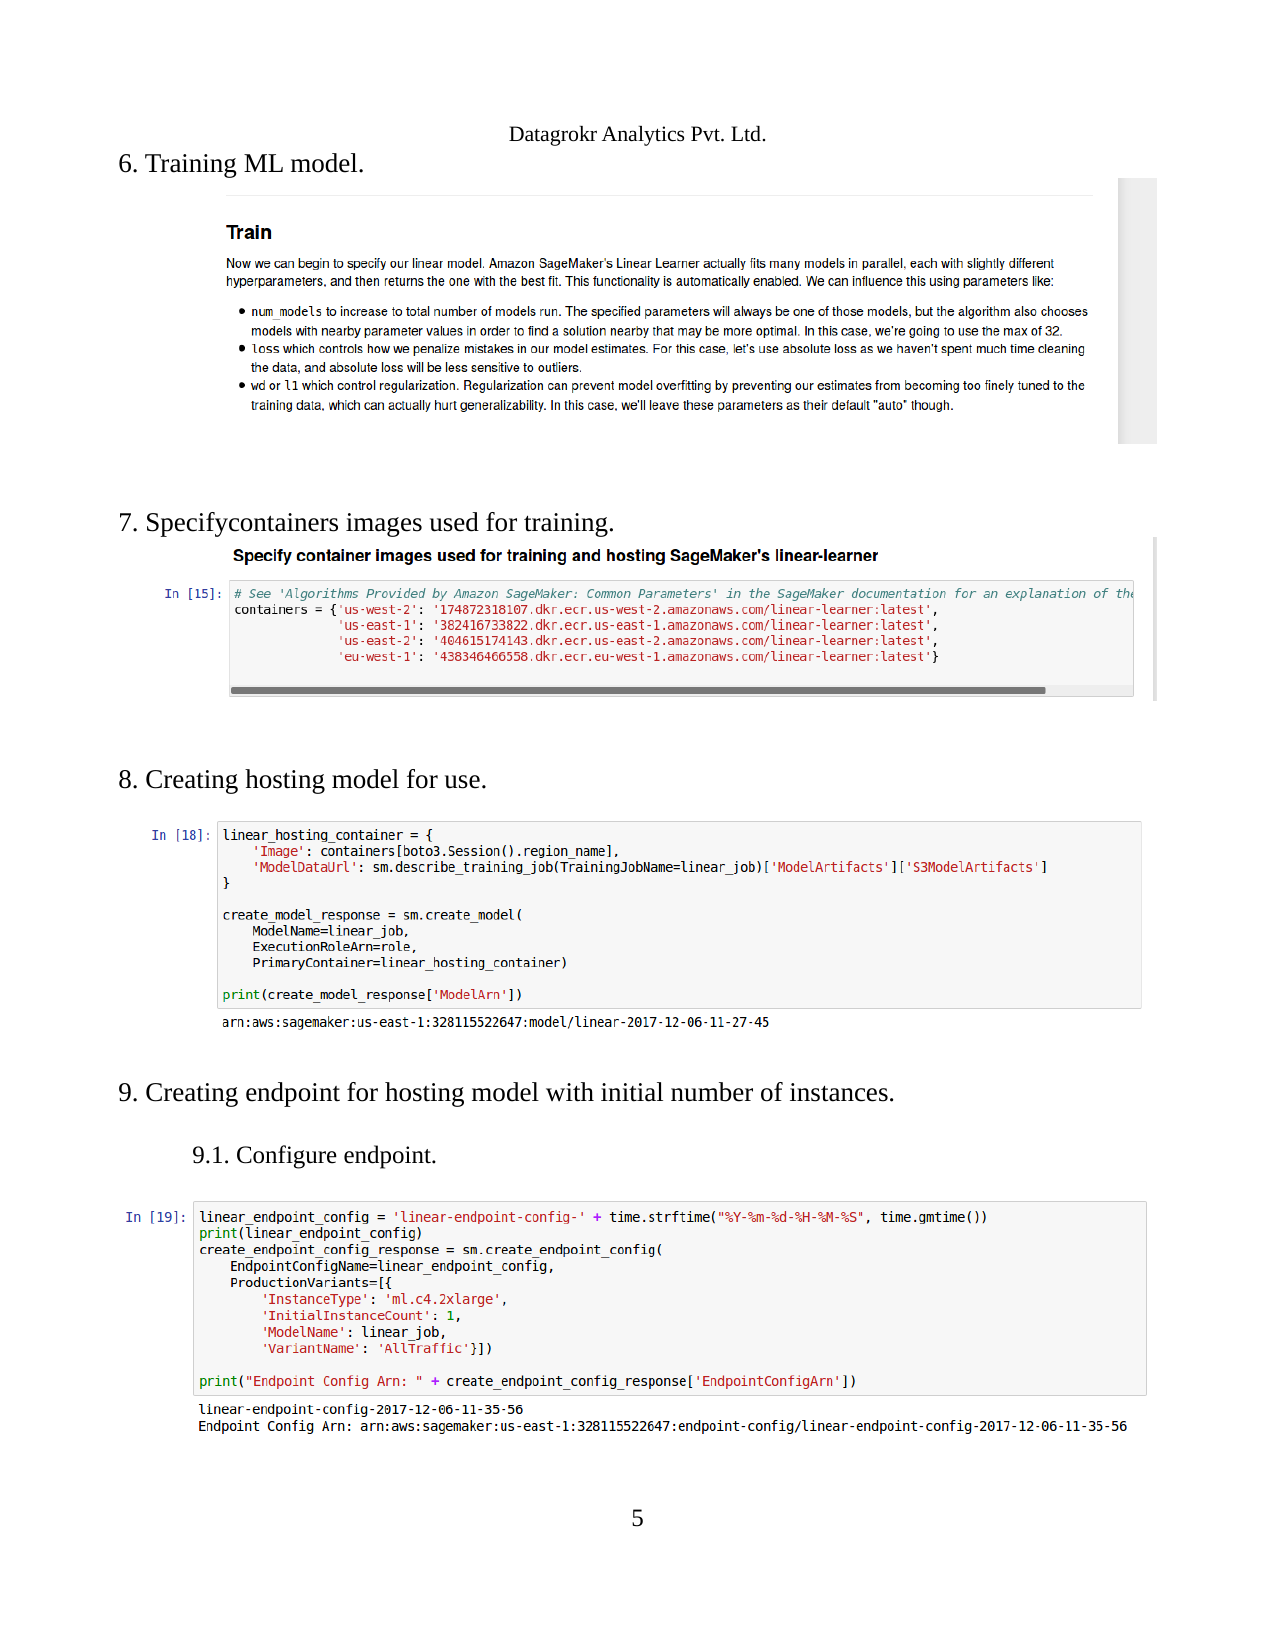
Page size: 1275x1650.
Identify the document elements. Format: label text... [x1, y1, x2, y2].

text 7. Specifycontainers images used for training. [118, 506, 1157, 537]
picture [118, 178, 1157, 444]
picture [118, 794, 1157, 1045]
text 6. Training ML model. [118, 148, 1157, 178]
picture [118, 1193, 1157, 1437]
text 9.1. Configure endpoint. [118, 1138, 1157, 1169]
text 9. Creating endpoint for hosting model with initial number of instances. [118, 1076, 1157, 1107]
picture [118, 537, 1157, 701]
text 8. Creating hosting model for use. [118, 763, 1157, 794]
